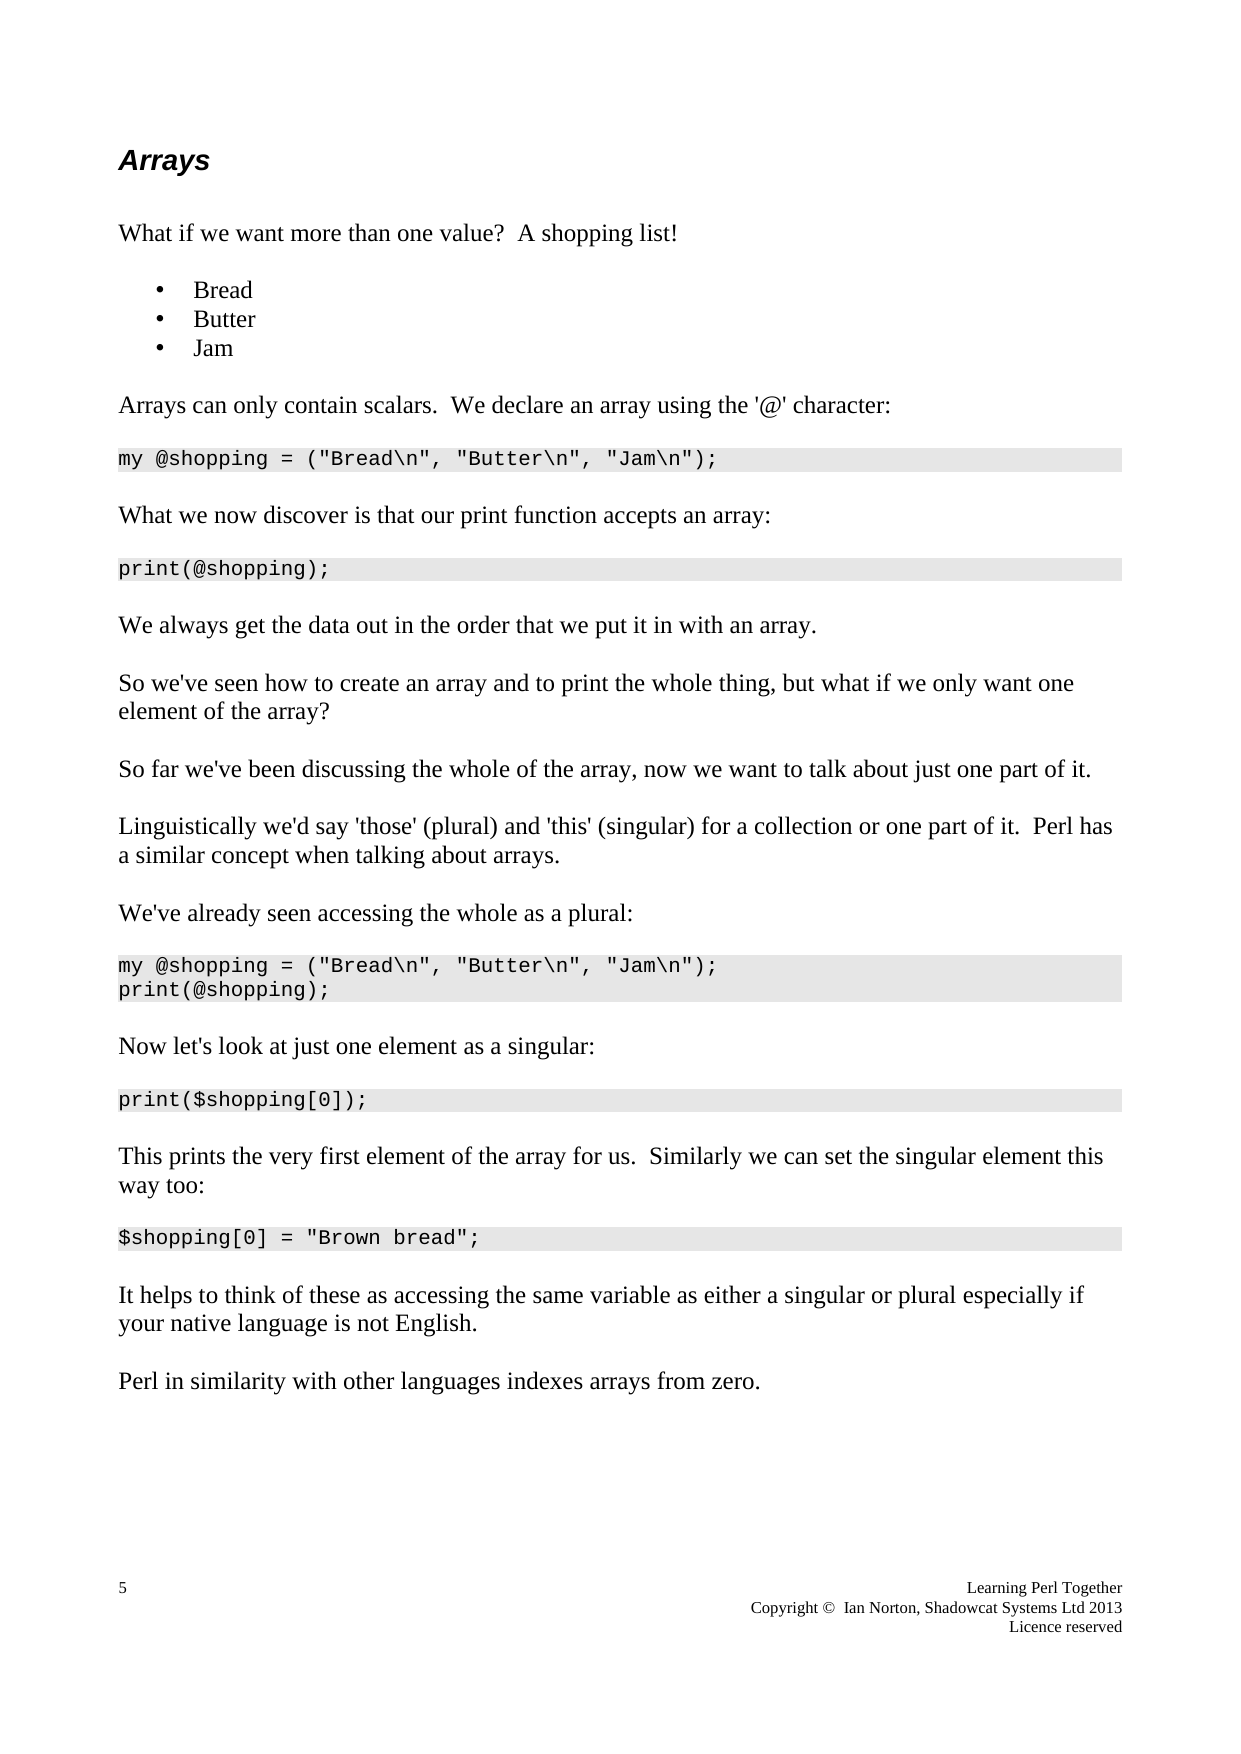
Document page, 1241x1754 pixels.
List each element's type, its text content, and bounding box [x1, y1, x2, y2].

text Now let's look at just one element as a singular: [118, 1031, 1122, 1060]
text This prints the very first element of the array for us. Similarly we can set the singular element this way too: [118, 1141, 1122, 1199]
list Butter [156, 304, 1122, 333]
list Jam [156, 333, 1122, 362]
text What if we want more than one value? A shopping list! [118, 218, 1122, 247]
text print(@shopping); [118, 558, 1122, 581]
text We always get the data out in the order that we put it in with an array. [118, 610, 1122, 639]
text print($shopping[0]); [118, 1089, 1122, 1112]
text my @shopping = ("Bread\n", "Butter\n", "Jam\n"); [118, 448, 1122, 472]
text We've already seen accessing the whole as a plural: [118, 898, 1122, 926]
text print(@shopping); [118, 979, 1122, 1002]
text Perl in similarity with other languages indexes arrays from zero. [118, 1366, 1122, 1395]
text What we now discover is that our print function accepts an array: [118, 500, 1122, 529]
list Bread [156, 275, 1122, 304]
text Arrays can only contain scalars. We declare an array using the '@' character: [118, 390, 1122, 419]
text $shopping[0] = "Brown bread"; [118, 1227, 1122, 1251]
text Linguistically we'd say 'those' (plural) and 'this' (singular) for a collection or one part of it. Perl has a similar concept when talking about arrays. [118, 811, 1122, 869]
text It helps to think of these as accessing the same variable as either a singular or plural especially if your native language is not English. [118, 1280, 1122, 1337]
text So we've seen how to create an array and to print the whole thing, but what if we only want one element of the array? [118, 668, 1122, 725]
text So far we've been discussing the whole of the array, now we want to talk about just one part of it. [118, 754, 1122, 783]
subtitle Arrays [118, 143, 1122, 177]
text my @shopping = ("Bread\n", "Butter\n", "Jam\n"); [118, 955, 1122, 979]
